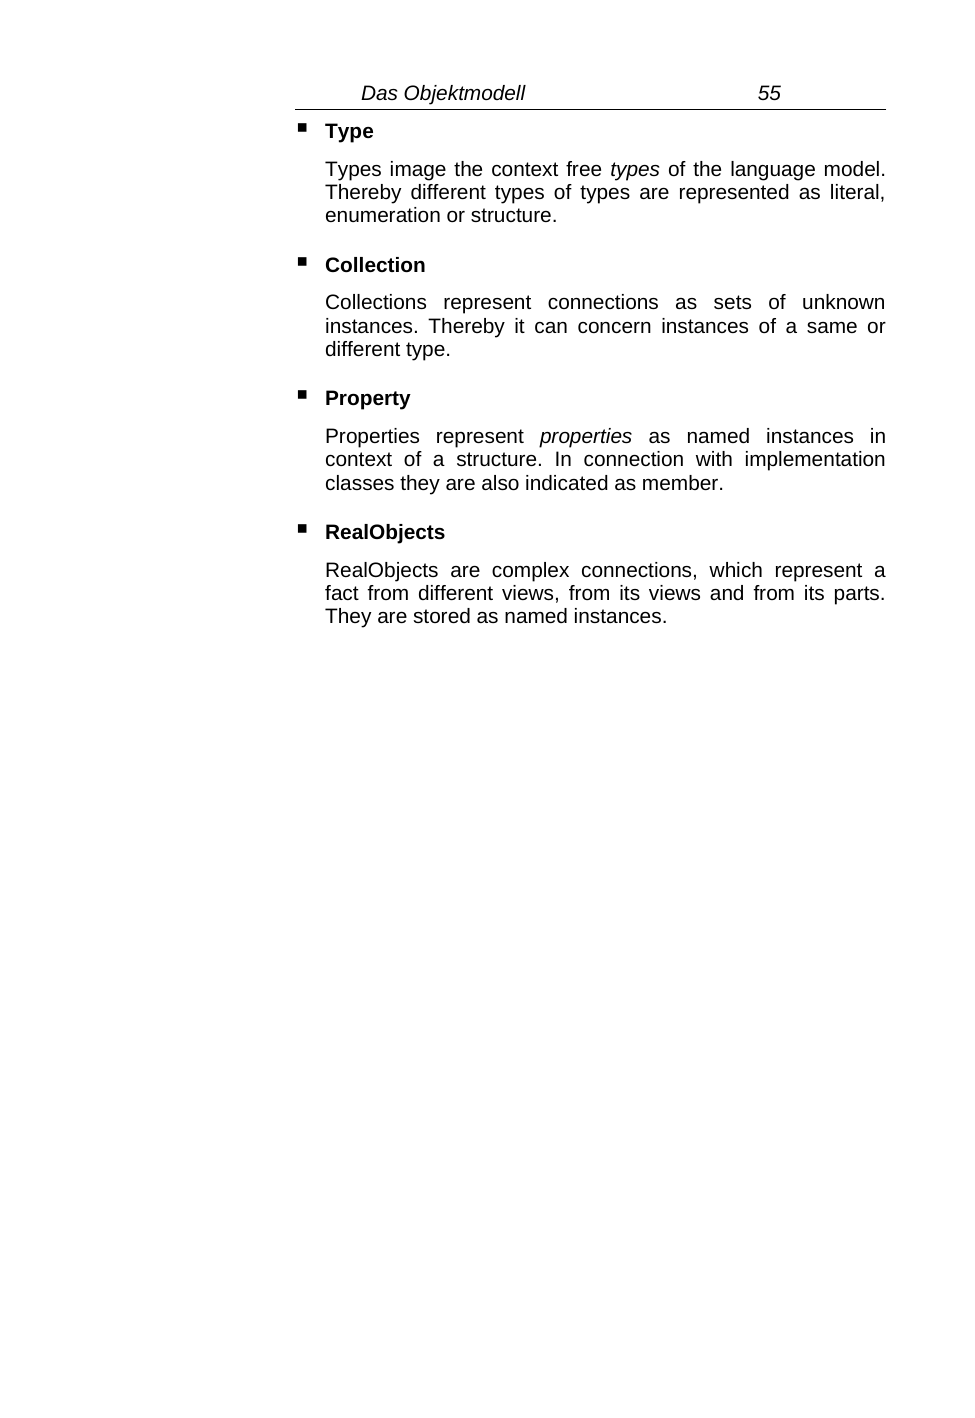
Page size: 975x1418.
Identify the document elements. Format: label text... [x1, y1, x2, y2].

list Collection [295, 252, 886, 278]
list RealObjects [295, 519, 886, 546]
list Type [295, 118, 886, 145]
text Properties represent properties as named instances in context of a structure. In connection with implementation classes they are also indicated as member. [325, 425, 886, 494]
text Types image the context free types of the language model. Thereby different types of types are represented as literal, enumeration or structure. [325, 157, 886, 227]
list Property [295, 386, 886, 412]
text Collections represent connections as sets of unknown instances. Thereby it can concern instances of a same or different type. [325, 291, 886, 361]
text RealObjects are complex connections, which represent a fact from different views, from its views and from its parts. They are stored as named instances. [325, 558, 886, 628]
